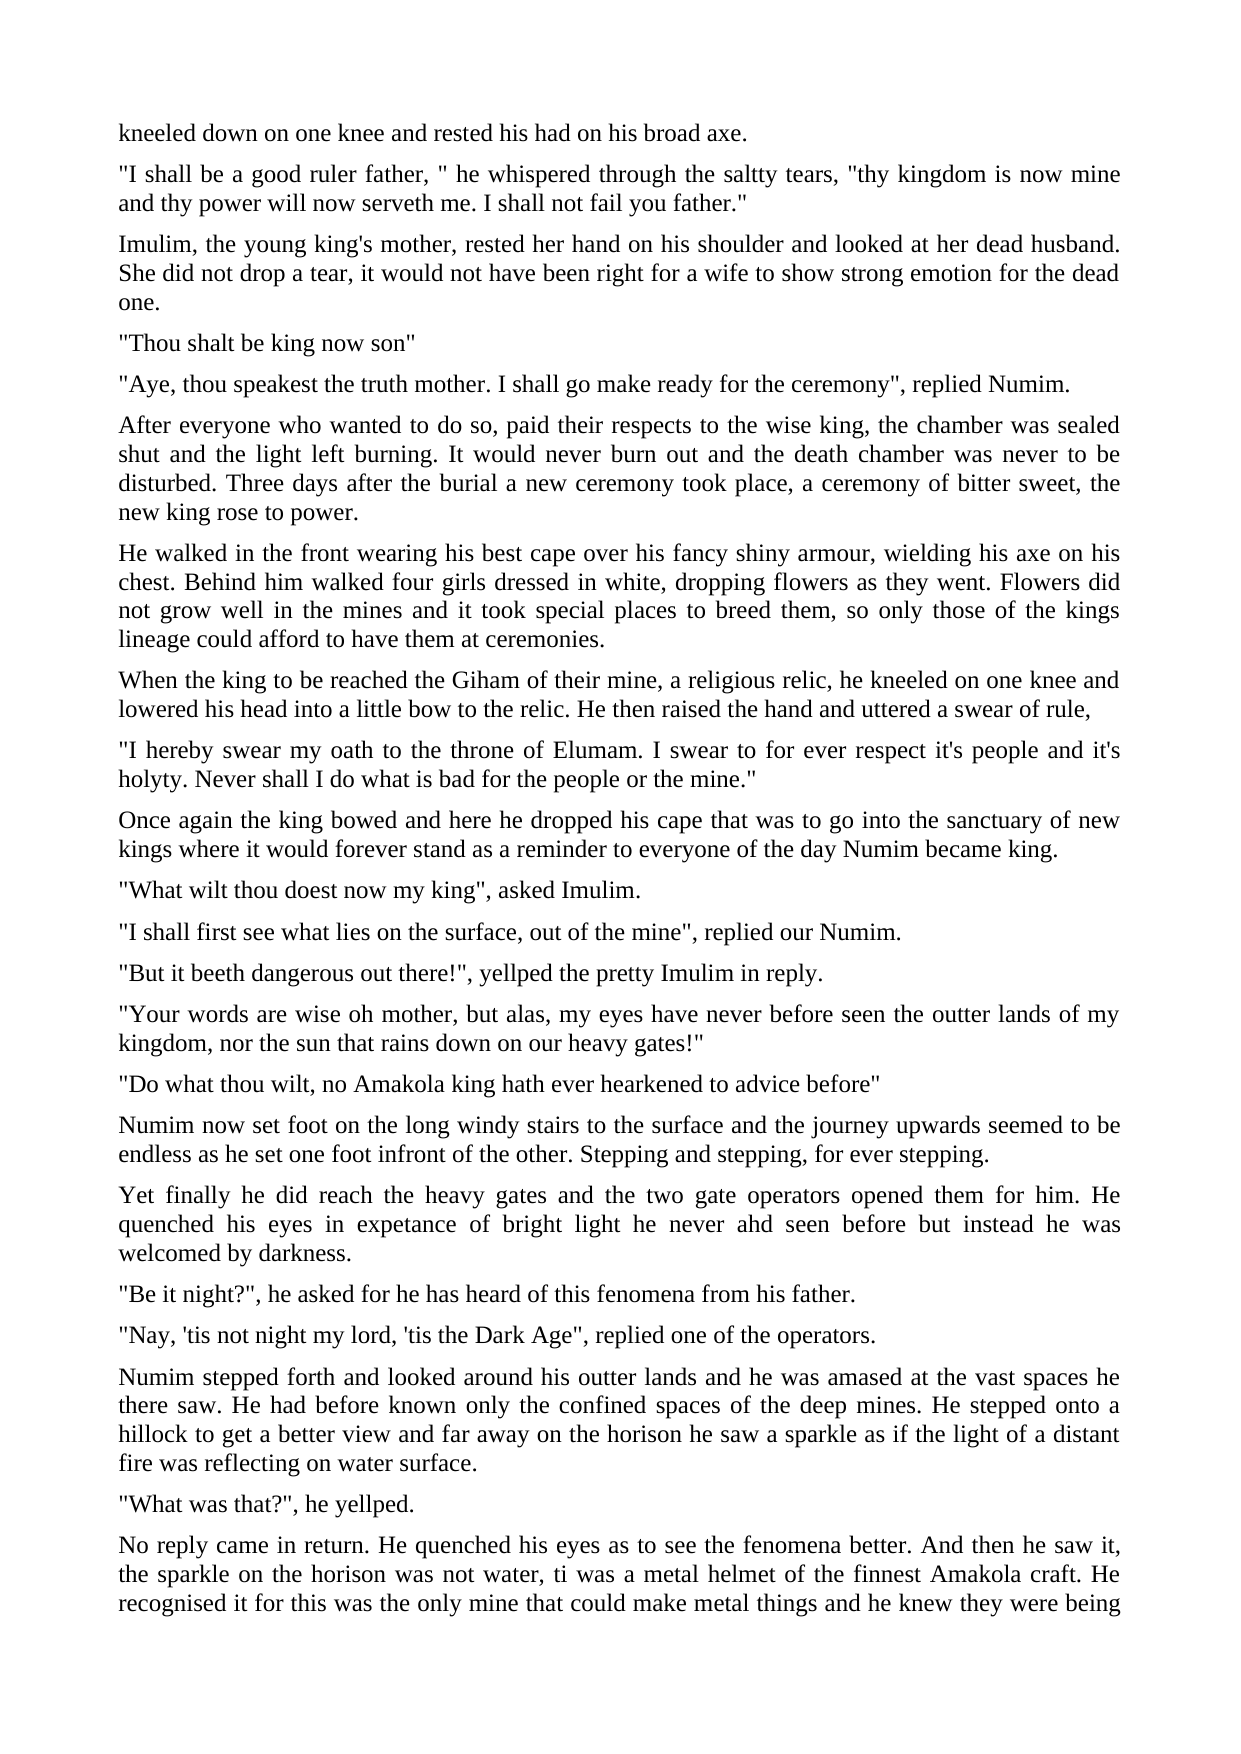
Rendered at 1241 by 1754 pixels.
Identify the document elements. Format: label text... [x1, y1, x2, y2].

text "Do what thou wilt, no Amakola king hath ever hearkened to advice before" [118, 1069, 1122, 1098]
text "I hereby swear my oath to the throne of Elumam. I swear to for ever respect it's people and it's holyty. Never shall I do what is bad for the people or the mine." [118, 736, 1122, 793]
text "What was that?", he yellped. [118, 1489, 1122, 1518]
text Numim stepped forth and looked around his outter lands and he was amased at the vast spaces he there saw. He had before known only the confined spaces of the deep mines. He stepped onto a hillock to get a better view and far away on the horison he saw a sparkle as if the light of a distant fire was reflecting on water surface. [118, 1362, 1122, 1477]
text He walked in the front wearing his best cape over his fancy shiny armour, wielding his axe on his chest. Behind him walked four girls dressed in white, dropping flowers as they went. Flowers did not grow well in the mines and it took special places to breed them, so only those of the kings lineage could afford to have them at ceremonies. [118, 538, 1122, 653]
text After everyone who wanted to do so, paid their respects to the wise king, the chamber was sealed shut and the light left burning. It would never burn out and the death chamber was never to be disturbed. Three days after the burial a new ceremony took place, a ceremony of bitter sweet, the new king rose to power. [118, 411, 1122, 526]
text Once again the king bowed and here he dropped his cape that was to go into the sanctuary of new kings where it would forever stand as a reminder to everyone of the day Numim became king. [118, 806, 1122, 863]
text kneeled down on one knee and rested his had on his broad axe. [118, 118, 1122, 147]
text "I shall be a good ruler father, " he whispered through the saltty tears, "thy kingdom is now mine and thy power will now serveth me. I shall not fail you father." [118, 159, 1122, 217]
text Yet finally he did reach the heavy gates and the two gate operators opened them for him. He quenched his eyes in expetance of bright light he never ahd seen before but instead he was welcomed by darkness. [118, 1181, 1122, 1267]
text "Your words are wise oh mother, but alas, my eyes have never before seen the outter lands of my kingdom, nor the sun that rains down on our heavy gates!" [118, 999, 1122, 1057]
text "I shall first see what lies on the surface, out of the mine", replied our Numim. [118, 917, 1122, 946]
text No reply came in return. He quenched his eyes as to see the fenomena better. And then he saw it, the sparkle on the horison was not water, ti was a metal helmet of the finnest Amakola craft. He recognised it for this was the only mine that could make metal things and he knew they were being [118, 1531, 1122, 1617]
text "What wilt thou doest now my king", asked Imulim. [118, 876, 1122, 904]
text "But it beeth dangerous out there!", yellped the pretty Imulim in reply. [118, 958, 1122, 987]
text When the king to be reached the Giham of their mine, a religious relic, he kneeled on one knee and lowered his head into a little bow to the relic. He then raised the hand and uttered a swear of rule, [118, 666, 1122, 723]
text "Aye, thou speakest the truth mother. I shall go make ready for the ceremony", replied Numim. [118, 369, 1122, 398]
text "Thou shalt be king now son" [118, 328, 1122, 357]
text "Be it night?", he asked for he has heard of this fenomena from his father. [118, 1279, 1122, 1308]
text Imulim, the young king's mother, rested her hand on his shoulder and looked at her dead husband. She did not drop a tear, it would not have been right for a wife to show strong emotion for the dead one. [118, 229, 1122, 316]
text "Nay, 'tis not night my lord, 'tis the Dark Age", replied one of the operators. [118, 1321, 1122, 1349]
text Numim now set foot on the long windy stairs to the surface and the journey upwards seemed to be endless as he set one foot infront of the other. Stepping and stepping, for ever stepping. [118, 1111, 1122, 1168]
